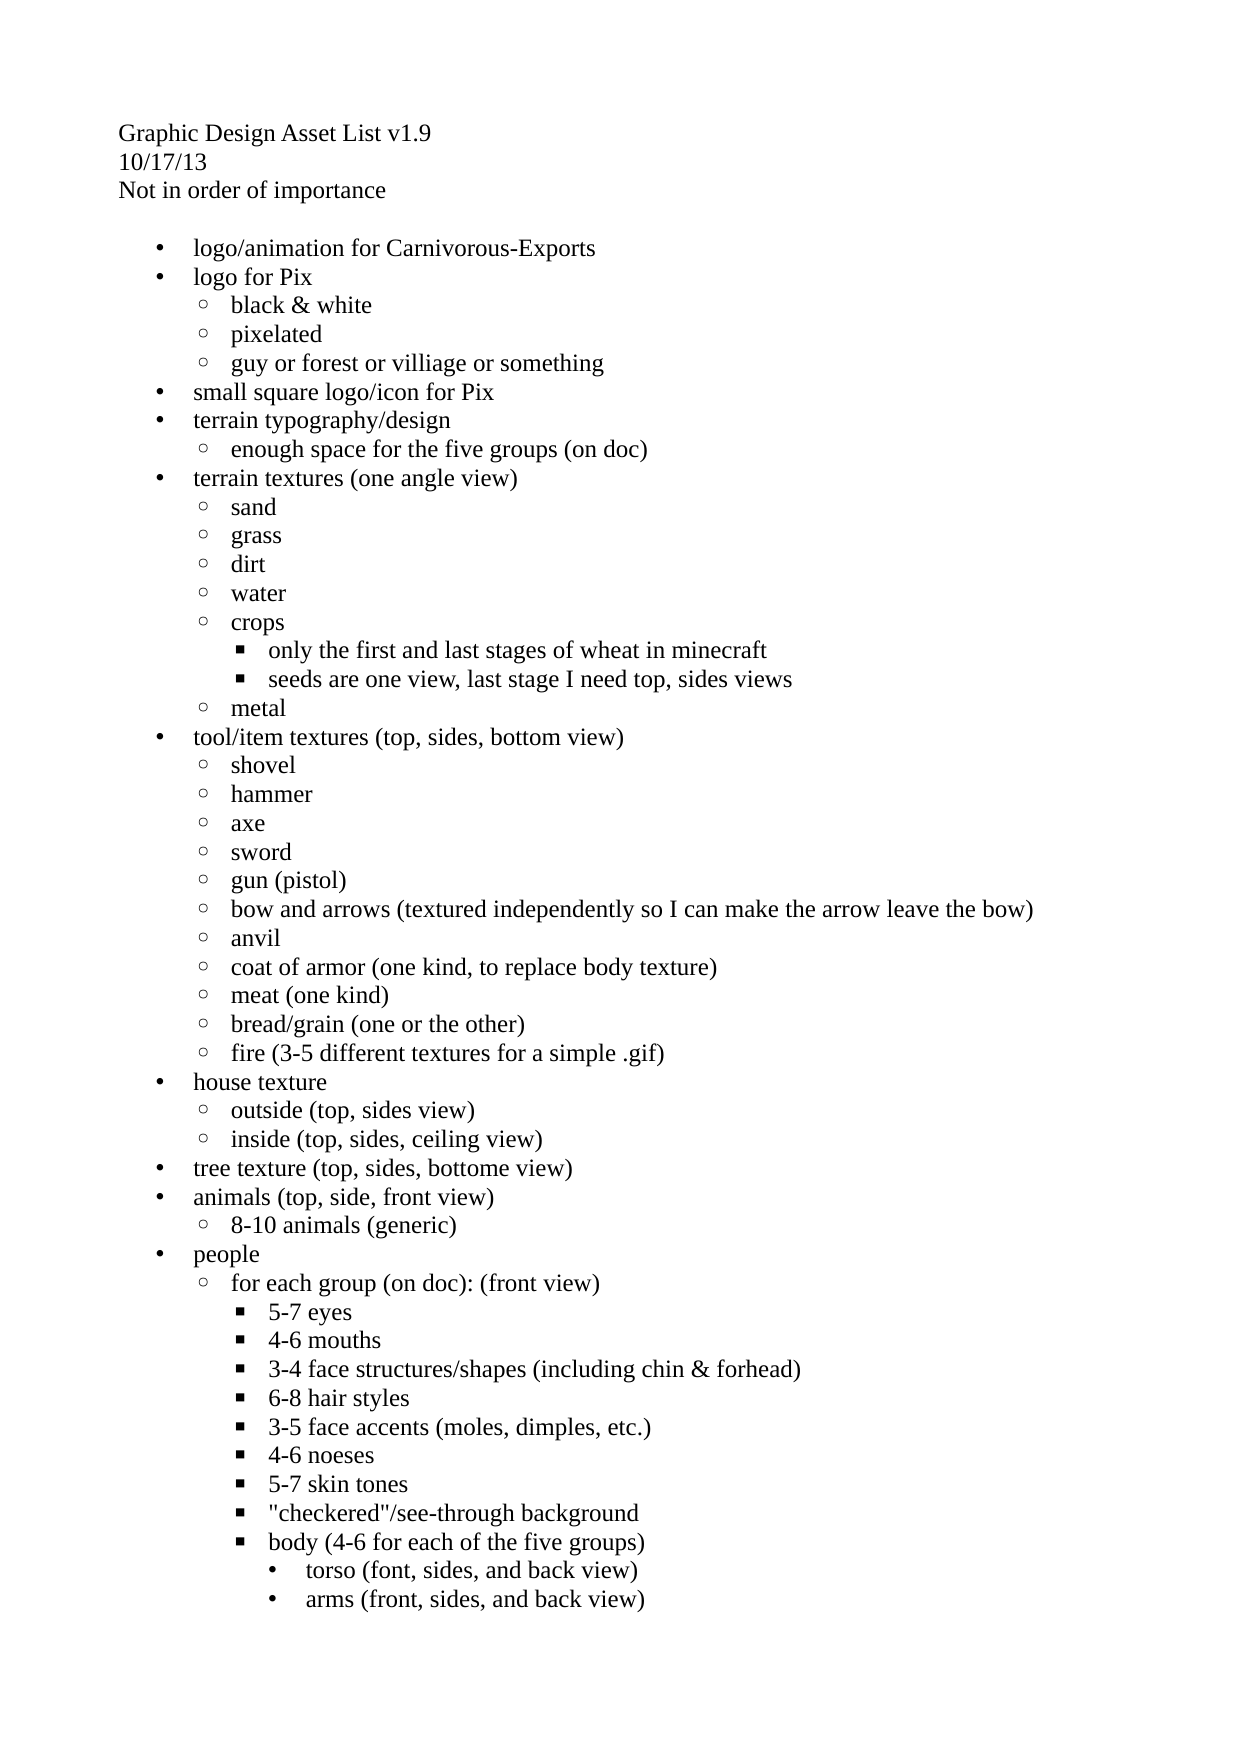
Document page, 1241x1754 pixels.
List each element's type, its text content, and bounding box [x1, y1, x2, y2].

list 5-7 eyes [231, 1297, 1122, 1326]
list water [193, 578, 1122, 607]
list outside (top, sides view) [193, 1096, 1122, 1124]
list black & white [193, 291, 1122, 319]
list fire (3-5 different textures for a simple .gif) [193, 1038, 1122, 1067]
list shovel [193, 751, 1122, 779]
list 3-4 face structures/shapes (including chin & forhead) [231, 1354, 1122, 1383]
list body (4-6 for each of the five groups) [231, 1527, 1122, 1556]
list gun (pistol) [193, 866, 1122, 894]
list 3-5 face accents (moles, dimples, etc.) [231, 1412, 1122, 1441]
list enough space for the five groups (on doc) [193, 434, 1122, 463]
list 8-10 animals (generic) [193, 1211, 1122, 1239]
list for each group (on doc): (front view) [193, 1268, 1122, 1297]
list logo for Pix [156, 262, 1122, 291]
list bow and arrows (textured independently so I can make the arrow leave the bow) [193, 894, 1122, 923]
list sword [193, 837, 1122, 866]
list guy or forest or villiage or something [193, 348, 1122, 377]
list 5-7 skin tones [231, 1469, 1122, 1498]
list tree texture (top, sides, bottome view) [156, 1153, 1122, 1182]
list hammer [193, 779, 1122, 808]
list inside (top, sides, ceiling view) [193, 1124, 1122, 1153]
list bread/grain (one or the other) [193, 1009, 1122, 1038]
text 10/17/13 [118, 147, 1122, 176]
text Not in order of importance [118, 176, 1122, 204]
list arms (front, sides, and back view) [268, 1584, 1122, 1613]
list terrain textures (one angle view) [156, 463, 1122, 492]
list logo/animation for Carnivorous-Exports [156, 233, 1122, 262]
list people [156, 1239, 1122, 1268]
list axe [193, 808, 1122, 837]
list anvil [193, 923, 1122, 952]
list torso (font, sides, and back view) [268, 1556, 1122, 1584]
list only the first and last stages of wheat in minecraft [231, 636, 1122, 664]
list small square logo/icon for Pix [156, 377, 1122, 406]
list sand [193, 492, 1122, 521]
list meat (one kind) [193, 981, 1122, 1009]
list pixelated [193, 319, 1122, 348]
list grass [193, 521, 1122, 549]
list 6-8 hair styles [231, 1383, 1122, 1412]
list seeds are one view, last stage I need top, sides views [231, 664, 1122, 693]
list 4-6 mouths [231, 1326, 1122, 1354]
list "checkered"/see-through background [231, 1498, 1122, 1527]
list 4-6 noeses [231, 1441, 1122, 1469]
list dirt [193, 549, 1122, 578]
list crops [193, 607, 1122, 636]
list coat of armor (one kind, to replace body texture) [193, 952, 1122, 981]
list animals (top, side, front view) [156, 1182, 1122, 1211]
list tool/item textures (top, sides, bottom view) [156, 722, 1122, 751]
list house texture [156, 1067, 1122, 1096]
list terrain typography/design [156, 406, 1122, 434]
text Graphic Design Asset List v1.9 [118, 118, 1122, 147]
list metal [193, 693, 1122, 722]
